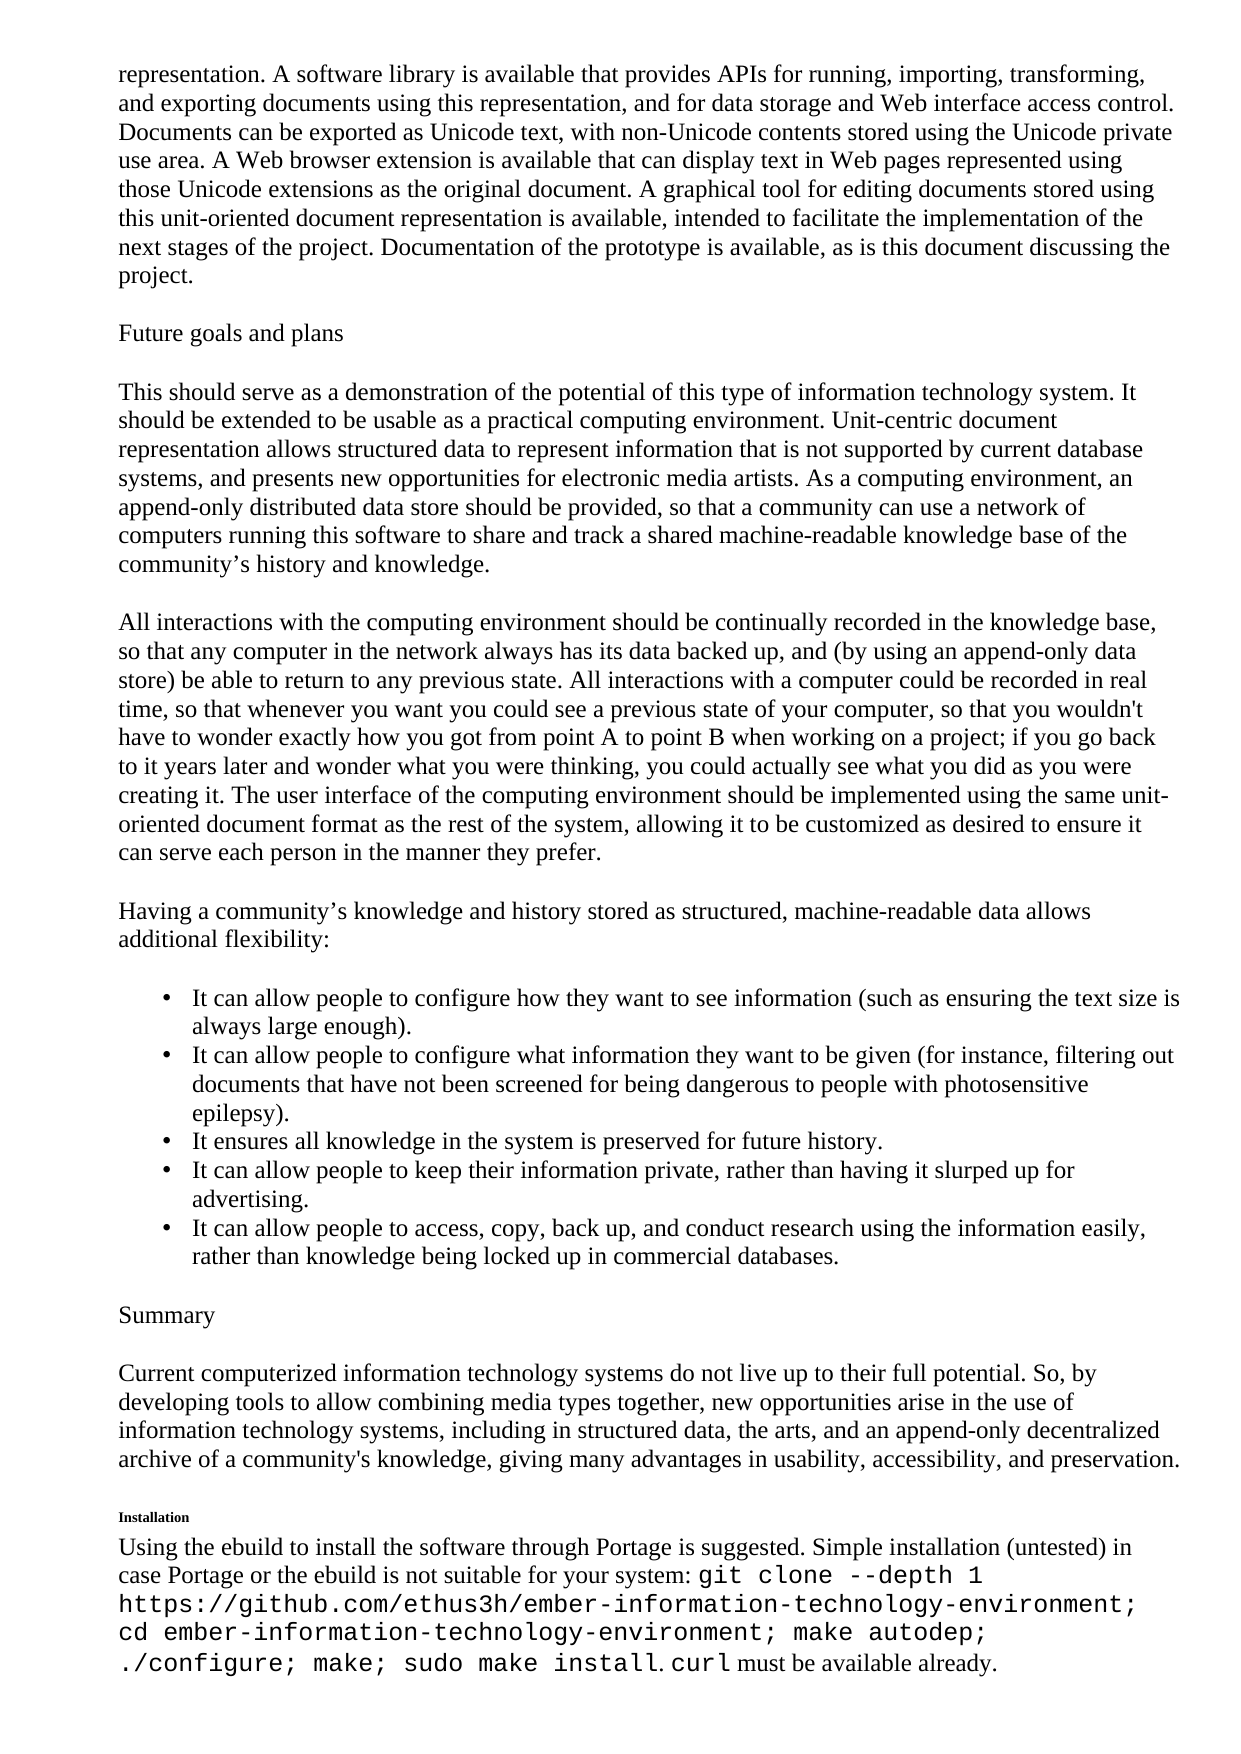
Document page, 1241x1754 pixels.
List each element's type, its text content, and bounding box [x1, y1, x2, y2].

list It can allow people to keep their information private, rather than having it slurped up for advertising. [162, 1155, 1181, 1213]
list It ensures all knowledge in the system is preserved for future history. [162, 1126, 1181, 1155]
text Future goals and plans [118, 318, 1181, 347]
text representation. A software library is available that provides APIs for running, importing, transforming, and exporting documents using this representation, and for data storage and Web interface access control. Documents can be exported as Unicode text, with non-Unicode contents stored using the Unicode private use area. A Web browser extension is available that can display text in Web pages represented using those Unicode extensions as the original document. A graphical tool for editing documents stored using this unit-oriented document representation is available, intended to facilitate the implementation of the next stages of the project. Documentation of the prototype is available, as is this document discussing the project. [118, 59, 1181, 289]
subtitle Installation [118, 1509, 1181, 1525]
text Having a community’s knowledge and history stored as structured, machine-readable data allows additional flexibility: [118, 896, 1181, 953]
list It can allow people to configure what information they want to be given (for instance, filtering out documents that have not been screened for being dangerous to people with photosensitive epilepsy). [162, 1040, 1181, 1126]
text Summary [118, 1300, 1181, 1328]
text All interactions with the computing environment should be continually recorded in the knowledge base, so that any computer in the network always has its data backed up, and (by using an append-only data store) be able to return to any previous state. All interactions with a computer could be recorded in real time, so that whenever you want you could see a previous state of your computer, so that you wouldn't have to wonder exactly how you got from point A to point B when working on a project; if you go back to it years later and wonder what you were thinking, you could actually see what you did as you were creating it. The user interface of the computing environment should be implemented using the same unit-oriented document format as the rest of the system, allowing it to be customized as desired to ensure it can serve each person in the manner they prefer. [118, 607, 1181, 866]
list It can allow people to configure how they want to see information (such as ensuring the text size is always large enough). [162, 983, 1181, 1040]
list It can allow people to access, copy, back up, and conduct research using the information easily, rather than knowledge being locked up in commercial databases. [162, 1213, 1181, 1270]
text Current computerized information technology systems do not live up to their full potential. So, by developing tools to allow combining media types together, new opportunities arise in the use of information technology systems, including in structured data, the arts, and an append-only decentralized archive of a community's knowledge, giving many advantages in usability, accessibility, and preservation. [118, 1358, 1181, 1473]
text Using the ebuild to install the software through Portage is suggested. Simple installation (untested) in case Portage or the ebuild is not suitable for your system: git clone --depth 1 https://github.com/ethus3h/ember-information-technology-environment; cd ember-information-technology-environment; make autodep; ./configure; make; sudo make install. curl must be available already. [118, 1532, 1181, 1679]
text This should serve as a demonstration of the potential of this type of information technology system. It should be extended to be usable as a practical computing environment. Unit-centric document representation allows structured data to represent information that is not supported by current database systems, and presents new opportunities for electronic media artists. As a computing environment, an append-only distributed data store should be provided, so that a community can use a network of computers running this software to share and track a shared machine-readable knowledge base of the community’s history and knowledge. [118, 377, 1181, 578]
